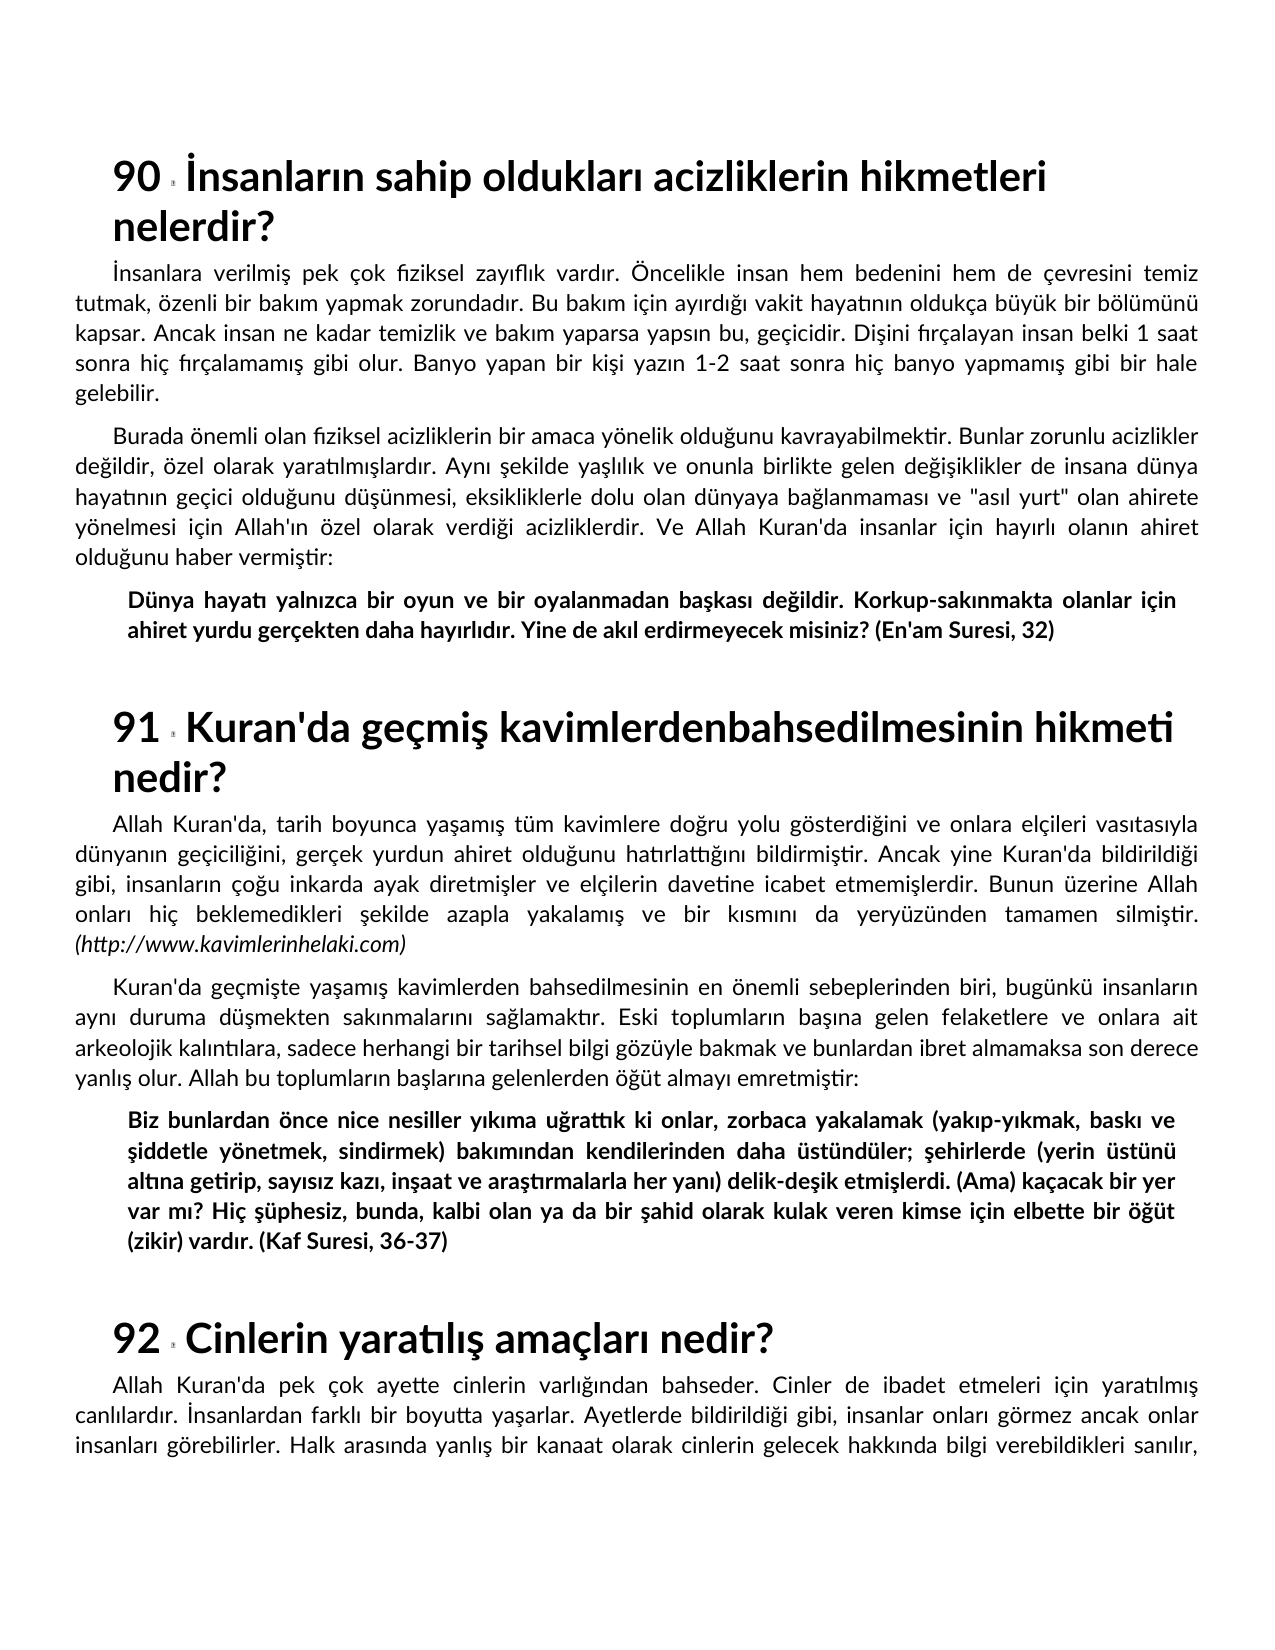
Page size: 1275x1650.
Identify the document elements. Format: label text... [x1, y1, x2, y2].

text İnsanlara verilmiş pek çok fiziksel zayıflık vardır. Öncelikle insan hem bedenini hem de çevresini temiz tutmak, özenli bir bakım yapmak zorundadır. Bu bakım için ayırdığı vakit hayatının oldukça büyük bir bölümünü kapsar. Ancak insan ne kadar temizlik ve bakım yaparsa yapsın bu, geçicidir. Dişini fırçalayan insan belki 1 saat sonra hiç fırçalamamış gibi olur. Banyo yapan bir kişi yazın 1-2 saat sonra hiç banyo yapmamış gibi bir hale gelebilir. [75, 258, 1200, 407]
subtitle 92  Cinlerin yaratılış amaçları nedir? [112, 1312, 1200, 1362]
text Allah Kuran'da, tarih boyunca yaşamış tüm kavimlere doğru yolu gösterdiğini ve onlara elçileri vasıtasıyla dünyanın geçiciliğini, gerçek yurdun ahiret olduğunu hatırlattığını bildirmiştir. Ancak yine Kuran'da bildirildiği gibi, insanların çoğu inkarda ayak diretmişler ve elçilerin davetine icabet etmemişlerdir. Bunun üzerine Allah onları hiç beklemedikleri şekilde azapla yakalamış ve bir kısmını da yeryüzünden tamamen silmiştir. (http://www.kavimlerinhelaki.com) [75, 809, 1200, 958]
text Biz bunlardan önce nice nesiller yıkıma uğrattık ki onlar, zorbaca yakalamak (yakıp-yıkmak, baskı ve şiddetle yönetmek, sindirmek) bakımından kendilerinden daha üstündüler; şehirlerde (yerin üstünü altına getirip, sayısız kazı, inşaat ve araştırmalarla her yanı) delik-deşik etmişlerdi. (Ama) kaçacak bir yer var mı? Hiç şüphesiz, bunda, kalbi olan ya da bir şahid olarak kulak veren kimse için elbette bir öğüt (zikir) vardır. (Kaf Suresi, 36-37) [127, 1106, 1177, 1254]
text Dünya hayatı yalnızca bir oyun ve bir oyalanmadan başkası değildir. Korkup-sakınmakta olanlar için ahiret yurdu gerçekten daha hayırlıdır. Yine de akıl erdirmeyecek misiniz? (En'am Suresi, 32) [127, 585, 1177, 643]
subtitle 91  Kuran'da geçmiş kavimlerdenbahsedilmesinin hikmeti nedir? [112, 701, 1200, 801]
text Allah Kuran'da pek çok ayette cinlerin varlığından bahseder. Cinler de ibadet etmeleri için yaratılmış canlılardır. İnsanlardan farklı bir boyutta yaşarlar. Ayetlerde bildirildiği gibi, insanlar onları görmez ancak onlar insanları görebilirler. Halk arasında yanlış bir kanaat olarak cinlerin gelecek hakkında bilgi verebildikleri sanılır, [75, 1371, 1200, 1459]
subtitle 90  İnsanların sahip oldukları acizliklerin hikmetleri nelerdir? [112, 150, 1200, 250]
text Burada önemli olan fiziksel acizliklerin bir amaca yönelik olduğunu kavrayabilmektir. Bunlar zorunlu acizlikler değildir, özel olarak yaratılmışlardır. Aynı şekilde yaşlılık ve onunla birlikte gelen değişiklikler de insana dünya hayatının geçici olduğunu düşünmesi, eksikliklerle dolu olan dünyaya bağlanmaması ve "asıl yurt" olan ahirete yönelmesi için Allah'ın özel olarak verdiği acizliklerdir. Ve Allah Kuran'da insanlar için hayırlı olanın ahiret olduğunu haber vermiştir: [75, 422, 1200, 570]
text Kuran'da geçmişte yaşamış kavimlerden bahsedilmesinin en önemli sebeplerinden biri, bugünkü insanların aynı duruma düşmekten sakınmalarını sağlamaktır. Eski toplumların başına gelen felaketlere ve onlara ait arkeolojik kalıntılara, sadece herhangi bir tarihsel bilgi gözüyle bakmak ve bunlardan ibret almamaksa son derece yanlış olur. Allah bu toplumların başlarına gelenlerden öğüt almayı emretmiştir: [75, 973, 1200, 1091]
